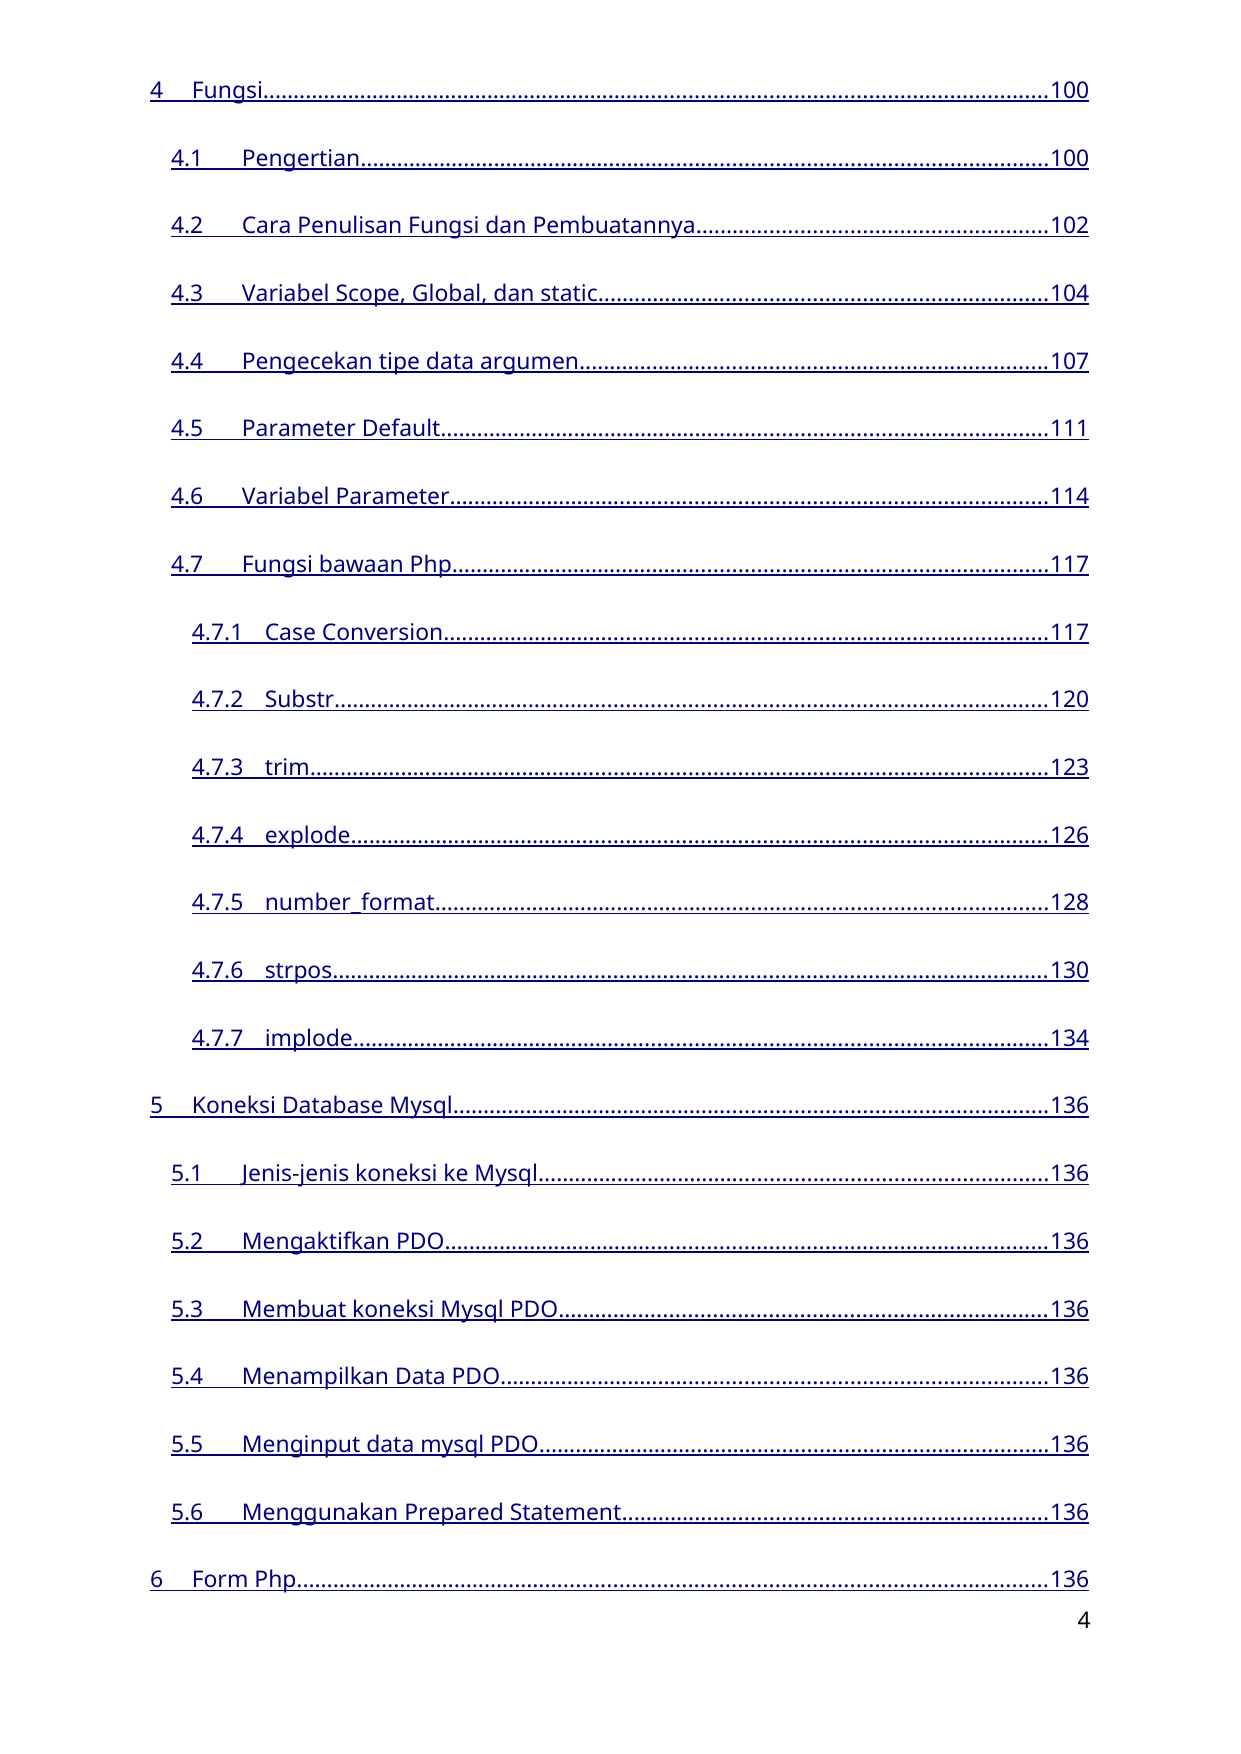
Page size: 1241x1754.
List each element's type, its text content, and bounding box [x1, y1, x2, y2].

text 4.5 Parameter Default 111 [171, 412, 1090, 443]
text 4.7.6 strpos 130 [192, 954, 1090, 985]
text 4.7.4 explode 126 [192, 818, 1090, 850]
text 4.1 Pengertian 100 [171, 141, 1090, 173]
text 6 Form Php 136 [150, 1563, 1090, 1594]
text 5.1 Jenis-jenis koneksi ke Mysql 136 [171, 1157, 1090, 1188]
text 5 Koneksi Database Mysql 136 [150, 1089, 1090, 1121]
text 4.7.2 Substr 120 [192, 683, 1090, 714]
text 4.7.1 Case Conversion 117 [192, 615, 1090, 647]
text 5.6 Menggunakan Prepared Statement 136 [171, 1496, 1090, 1527]
text 4.4 Pengecekan tipe data argumen 107 [171, 344, 1090, 376]
text 4.7.5 number_format 128 [192, 886, 1090, 917]
text 4.7.7 implode 134 [192, 1022, 1090, 1053]
text 4.2 Cara Penulisan Fungsi dan Pembuatannya 102 [171, 209, 1090, 240]
text 5.3 Membuat koneksi Mysql PDO 136 [171, 1292, 1090, 1324]
text 4 Fungsi 100 [150, 74, 1090, 105]
text 5.4 Menampilkan Data PDO 136 [171, 1360, 1090, 1391]
text 4.7.3 trim 123 [192, 751, 1090, 782]
text 5.5 Menginput data mysql PDO 136 [171, 1428, 1090, 1459]
text 4.3 Variabel Scope, Global, dan static 104 [171, 277, 1090, 308]
text 5.2 Mengaktifkan PDO 136 [171, 1225, 1090, 1256]
text 4.7 Fungsi bawaan Php 117 [171, 548, 1090, 579]
text 4.6 Variabel Parameter 114 [171, 480, 1090, 511]
